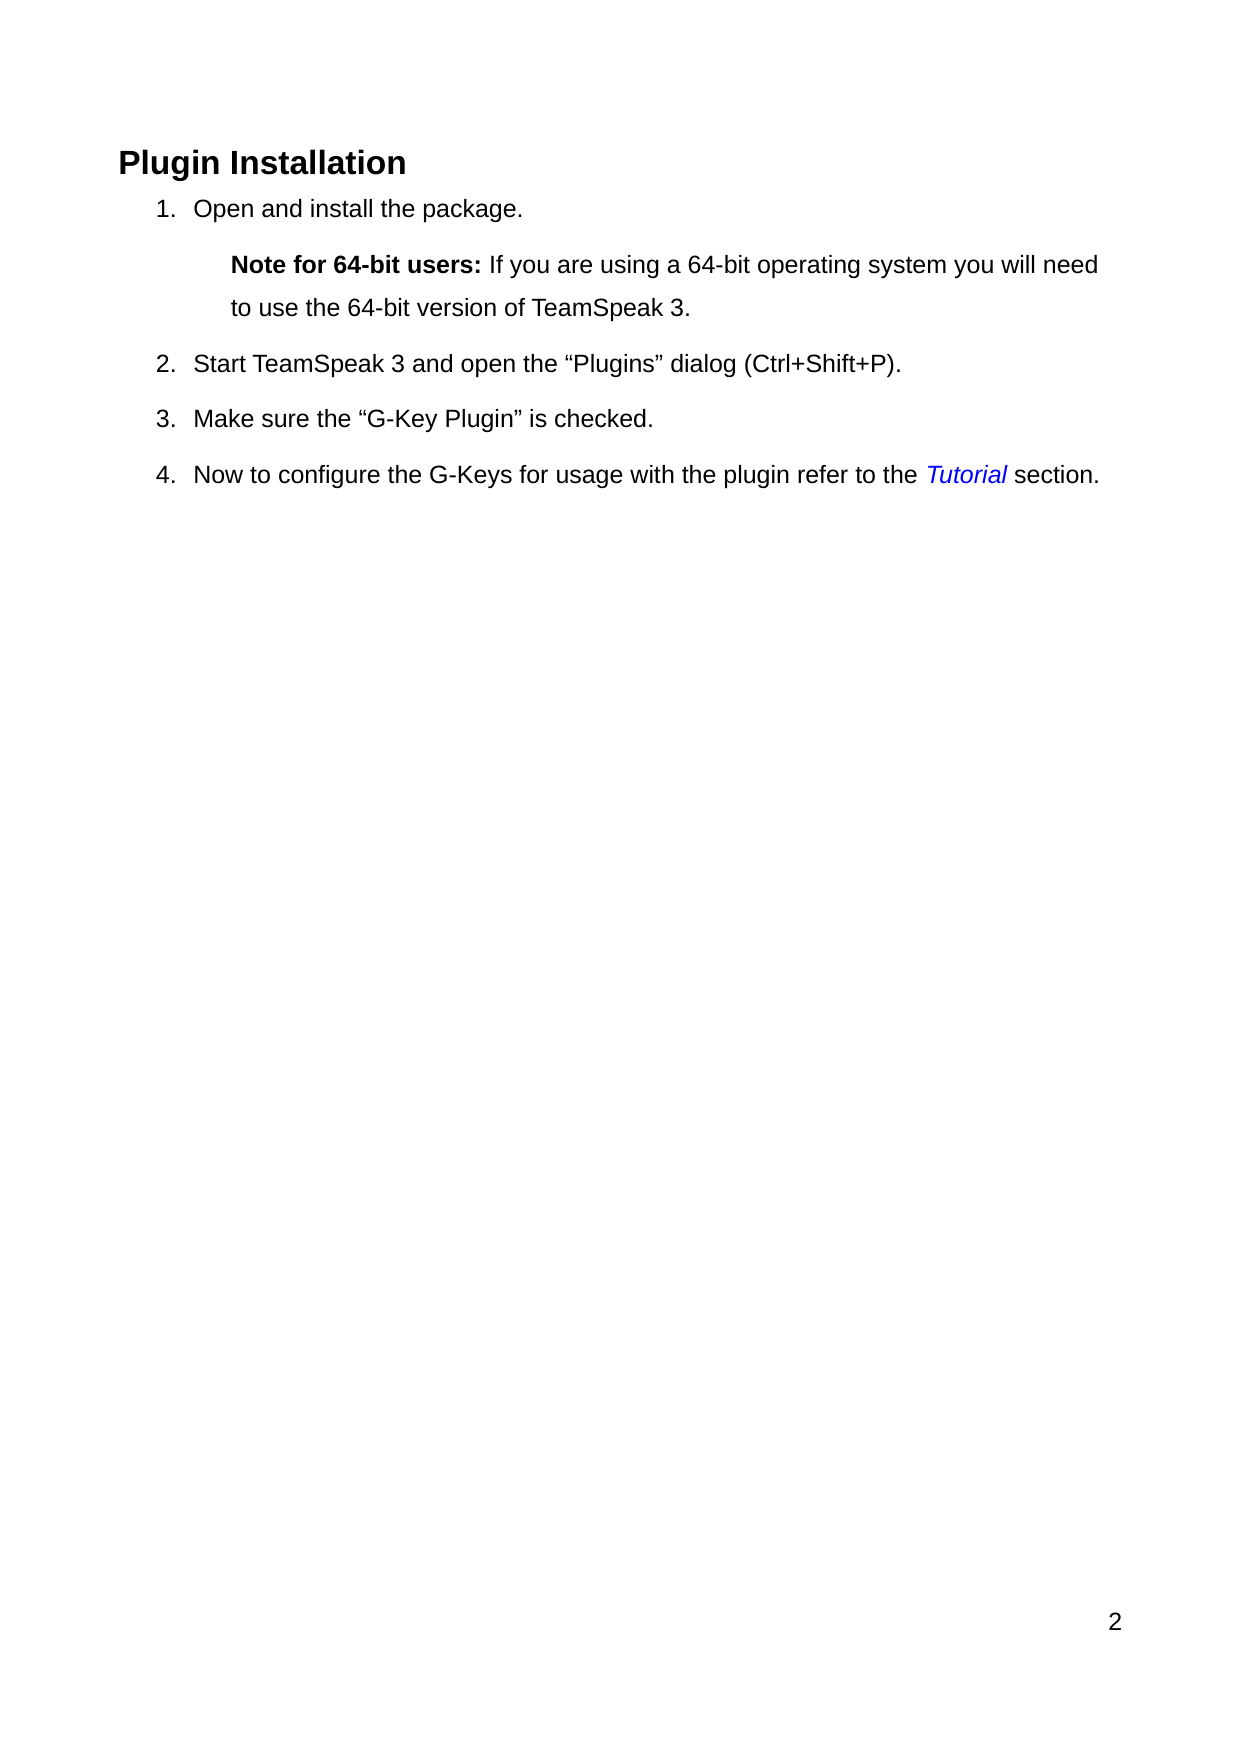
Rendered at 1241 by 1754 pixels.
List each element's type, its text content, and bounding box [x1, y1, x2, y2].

list Open and install the package. [156, 194, 1122, 223]
list Make sure the “G-Key Plugin” is checked. [156, 404, 1122, 433]
subtitle Plugin Installation [118, 143, 1122, 182]
list Now to configure the G-Keys for usage with the plugin refer to the Tutorial section. [156, 460, 1122, 489]
list Note for 64-bit users: If you are using a 64-bit operating system you will need to use the 64-bit version of TeamSpeak 3. [193, 250, 1122, 322]
list Start TeamSpeak 3 and open the “Plugins” dialog (Ctrl+Shift+P). [156, 349, 1122, 377]
